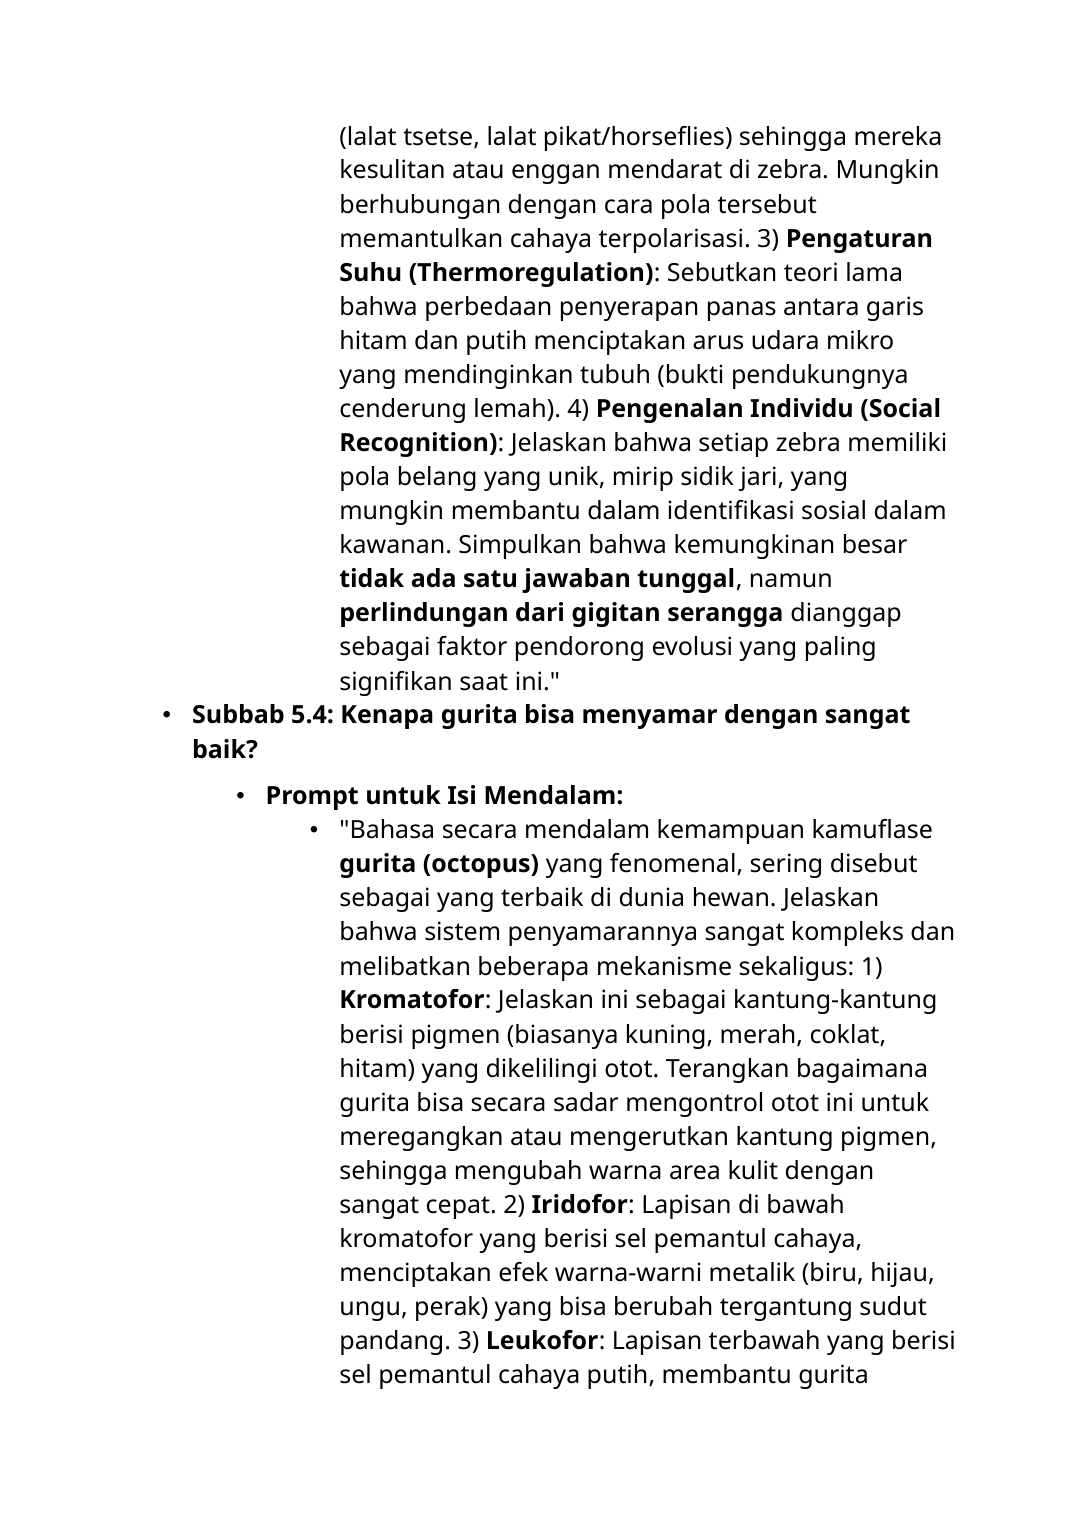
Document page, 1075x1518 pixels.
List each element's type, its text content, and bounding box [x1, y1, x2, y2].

list "Bahasa secara mendalam kemampuan kamuflase gurita (octopus) yang fenomenal, sering disebut sebagai yang terbaik di dunia hewan. Jelaskan bahwa sistem penyamarannya sangat kompleks dan melibatkan beberapa mekanisme sekaligus: 1) Kromatofor: Jelaskan ini sebagai kantung-kantung berisi pigmen (biasanya kuning, merah, coklat, hitam) yang dikelilingi otot. Terangkan bagaimana gurita bisa secara sadar mengontrol otot ini untuk meregangkan atau mengerutkan kantung pigmen, sehingga mengubah warna area kulit dengan sangat cepat. 2) Iridofor: Lapisan di bawah kromatofor yang berisi sel pemantul cahaya, menciptakan efek warna-warni metalik (biru, hijau, ungu, perak) yang bisa berubah tergantung sudut pandang. 3) Leukofor: Lapisan terbawah yang berisi sel pemantul cahaya putih, membantu gurita [309, 812, 957, 1391]
list (lalat tsetse, lalat pikat/horseflies) sehingga mereka kesulitan atau enggan mendarat di zebra. Mungkin berhubungan dengan cara pola tersebut memantulkan cahaya terpolarisasi. 3) Pengaturan Suhu (Thermoregulation): Sebutkan teori lama bahwa perbedaan penyerapan panas antara garis hitam dan putih menciptakan arus udara mikro yang mendinginkan tubuh (bukti pendukungnya cenderung lemah). 4) Pengenalan Individu (Social Recognition): Jelaskan bahwa setiap zebra memiliki pola belang yang unik, mirip sidik jari, yang mungkin membantu dalam identifikasi sosial dalam kawanan. Simpulkan bahwa kemungkinan besar tidak ada satu jawaban tunggal, namun perlindungan dari gigitan serangga dianggap sebagai faktor pendorong evolusi yang paling signifikan saat ini." [309, 118, 957, 697]
list Prompt untuk Isi Mendalam: [236, 778, 957, 812]
list Subbab 5.4: Kenapa gurita bisa menyamar dengan sangat baik? [162, 697, 957, 765]
